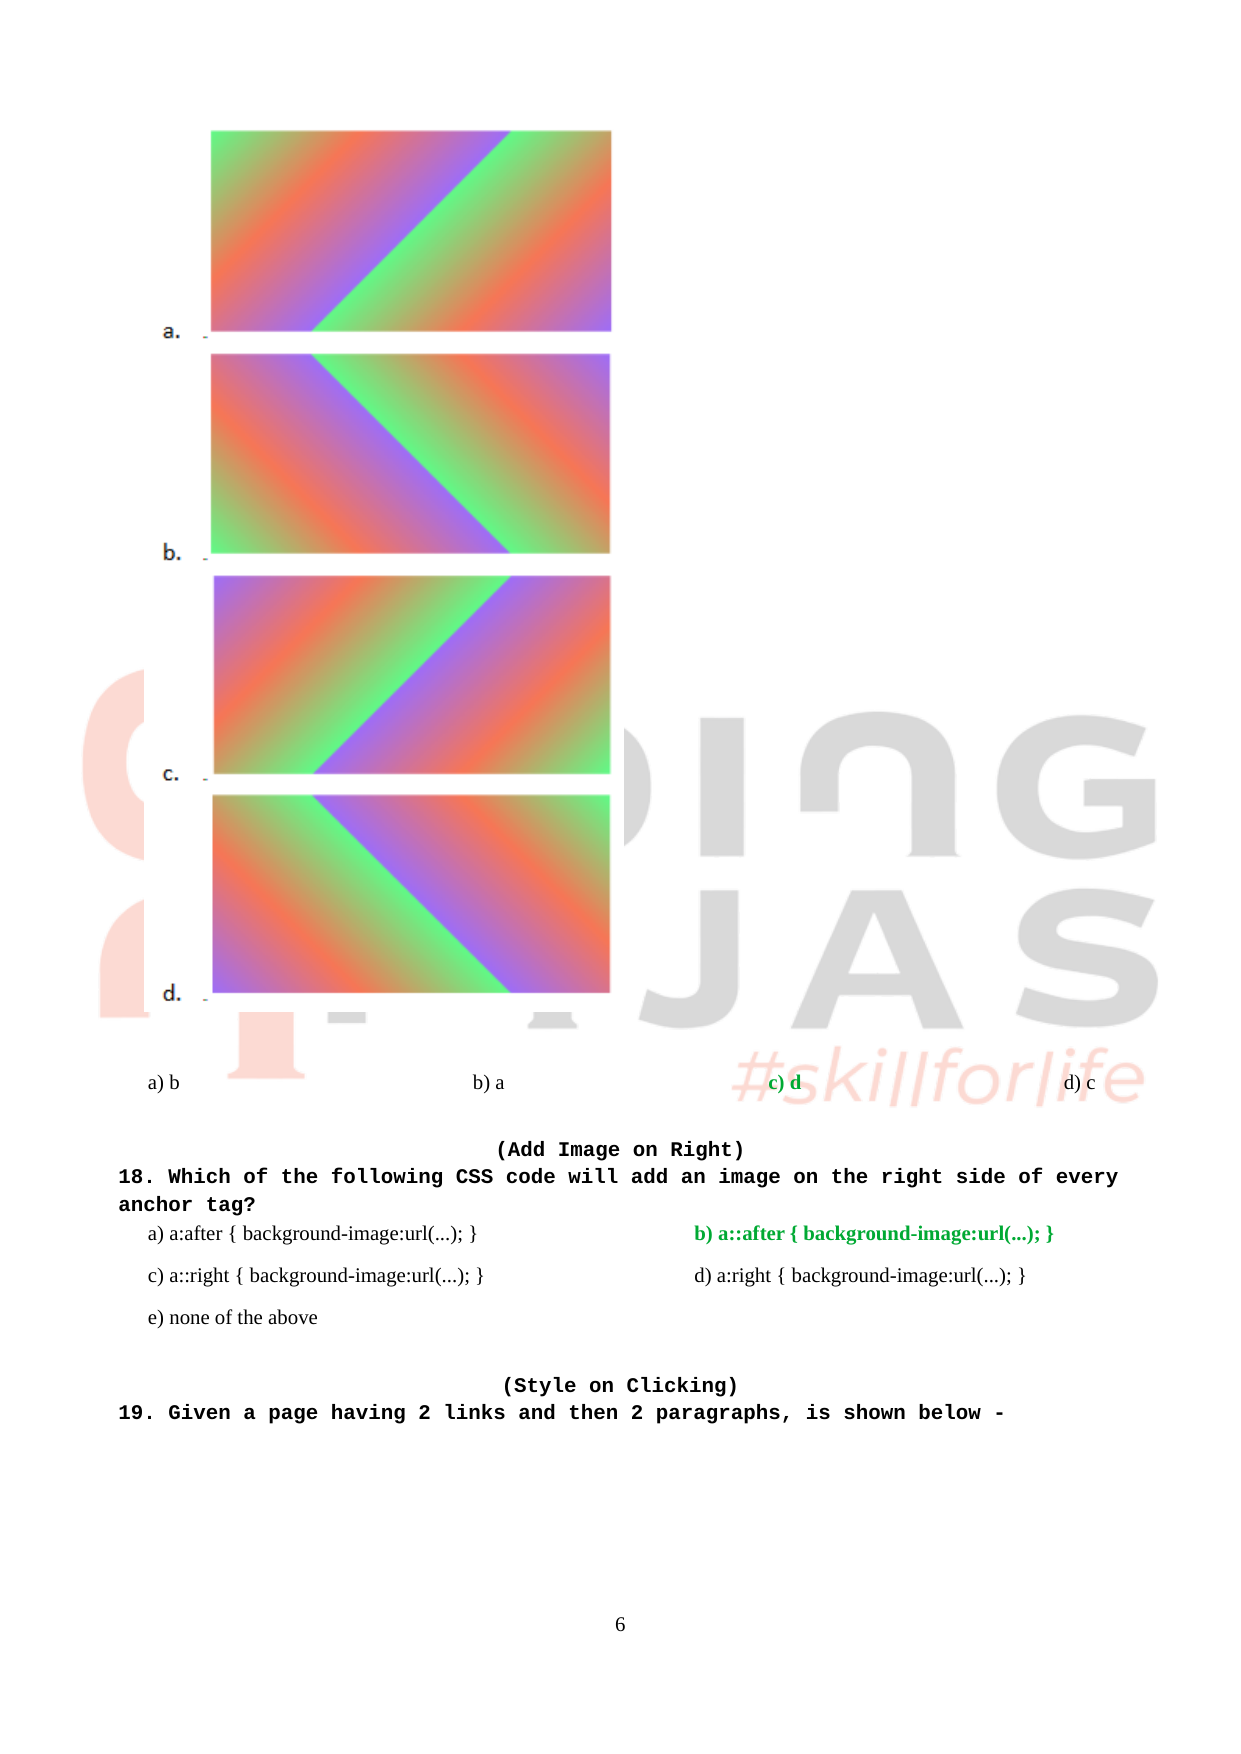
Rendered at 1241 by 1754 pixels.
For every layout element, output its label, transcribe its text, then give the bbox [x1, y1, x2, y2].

text (Style on Clicking) [118, 1374, 1122, 1398]
text c) a::right { background-image:url(...); } d) a:right { background-image:url(...); } [148, 1263, 1122, 1287]
text 19. Given a page having 2 links and then 2 paragraphs, is shown below - [118, 1402, 1122, 1425]
text a) a:after { background-image:url(...); } b) a::after { background-image:url(...); } [148, 1221, 1122, 1245]
text 18. Which of the following CSS code will add an image on the right side of every anchor tag? [118, 1166, 1122, 1217]
picture [144, 118, 624, 1012]
text a) b b) a c) d d) c [148, 1070, 1122, 1094]
text (Add Image on Right) [118, 1139, 1122, 1163]
text e) none of the above [148, 1305, 1122, 1329]
